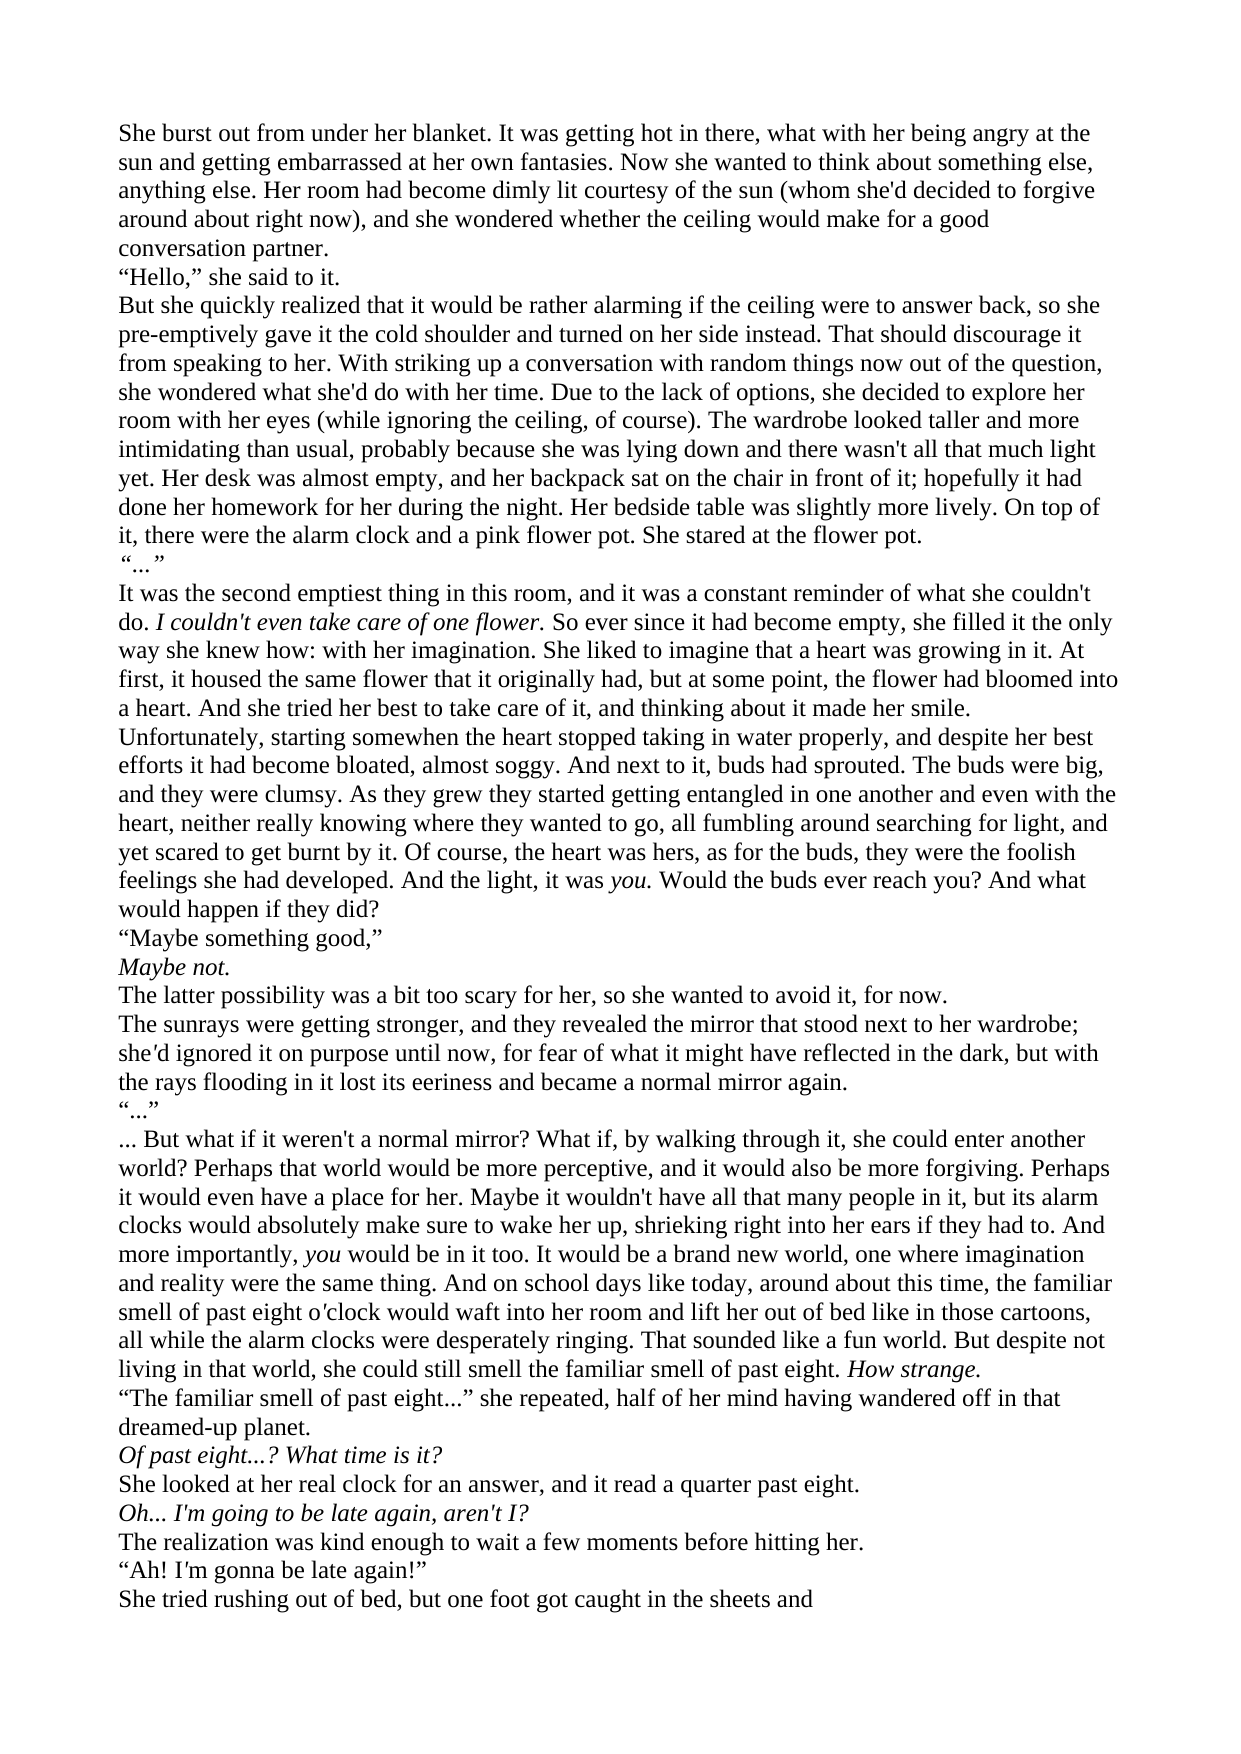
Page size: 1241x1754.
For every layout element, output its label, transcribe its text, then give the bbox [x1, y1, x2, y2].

text “The familiar smell of past eight...” she repeated, half of her mind having wandered off in that dreamed-up planet. [118, 1383, 1122, 1441]
text “...” [118, 1096, 1122, 1124]
text But she quickly realized that it would be rather alarming if the ceiling were to answer back, so she pre-emptively gave it the cold shoulder and turned on her side instead. That should discourage it from speaking to her. With striking up a conversation with random things now out of the question, she wondered what she'd do with her time. Due to the lack of options, she decided to explore her room with her eyes (while ignoring the ceiling, of course). The wardrobe looked taller and more intimidating than usual, probably because she was lying down and there wasn't all that much light yet. Her desk was almost empty, and her backpack sat on the chair in front of it; hopefully it had done her homework for her during the night. Her bedside table was slightly more lively. On top of it, there were the alarm clock and a pink flower pot. She stared at the flower pot. [118, 291, 1122, 549]
text “Ah! I'm gonna be late again!” [118, 1556, 1122, 1584]
text ... But what if it weren't a normal mirror? What if, by walking through it, she could enter another world? Perhaps that world would be more perceptive, and it would also be more forgiving. Perhaps it would even have a place for her. Maybe it wouldn't have all that many people in it, but its alarm clocks would absolutely make sure to wake her up, shrieking right into her ears if they had to. And more importantly, you would be in it too. It would be a brand new world, one where imagination and reality were the same thing. And on school days like today, around about this time, the familiar smell of past eight o'clock would waft into her room and lift her out of bed like in those cartoons, all while the alarm clocks were desperately ringing. That sounded like a fun world. But despite not living in that world, she could still smell the familiar smell of past eight. How strange. [118, 1124, 1122, 1383]
text The latter possibility was a bit too scary for her, so she wanted to avoid it, for now. [118, 981, 1122, 1009]
text Unfortunately, starting somewhen the heart stopped taking in water properly, and despite her best efforts it had become bloated, almost soggy. And next to it, buds had sprouted. The buds were big, and they were clumsy. As they grew they started getting entangled in one another and even with the heart, neither really knowing where they wanted to go, all fumbling around searching for light, and yet scared to get burnt by it. Of course, the heart was hers, as for the buds, they were the foolish feelings she had developed. And the light, it was you. Would the buds ever reach you? And what would happen if they did? [118, 722, 1122, 923]
text She looked at her real clock for an answer, and it read a quarter past eight. [118, 1469, 1122, 1498]
text Maybe not. [118, 952, 1122, 981]
text Oh... I'm going to be late again, aren't I? [118, 1498, 1122, 1527]
text She tried rushing out of bed, but one foot got caught in the sheets and [118, 1584, 1122, 1613]
text Of past eight...? What time is it? [118, 1441, 1122, 1469]
text “Hello,” she said to it. [118, 262, 1122, 291]
text The sunrays were getting stronger, and they revealed the mirror that stood next to her wardrobe; she'd ignored it on purpose until now, for fear of what it might have reflected in the dark, but with the rays flooding in it lost its eeriness and became a normal mirror again. [118, 1009, 1122, 1096]
text It was the second emptiest thing in this room, and it was a constant reminder of what she couldn't do. I couldn't even take care of one flower. So ever since it had become empty, she filled it the only way she knew how: with her imagination. She liked to imagine that a heart was growing in it. At first, it housed the same flower that it originally had, but at some point, the flower had bloomed into a heart. And she tried her best to take care of it, and thinking about it made her smile. [118, 578, 1122, 722]
text “Maybe something good,” [118, 923, 1122, 952]
text She burst out from under her blanket. It was getting hot in there, what with her being angry at the sun and getting embarrassed at her own fantasies. Now she wanted to think about something else, anything else. Her room had become dimly lit courtesy of the sun (whom she'd decided to forgive around about right now), and she wondered whether the ceiling would make for a good conversation partner. [118, 118, 1122, 262]
text The realization was kind enough to wait a few moments before hitting her. [118, 1527, 1122, 1556]
text “...” [118, 549, 1122, 578]
